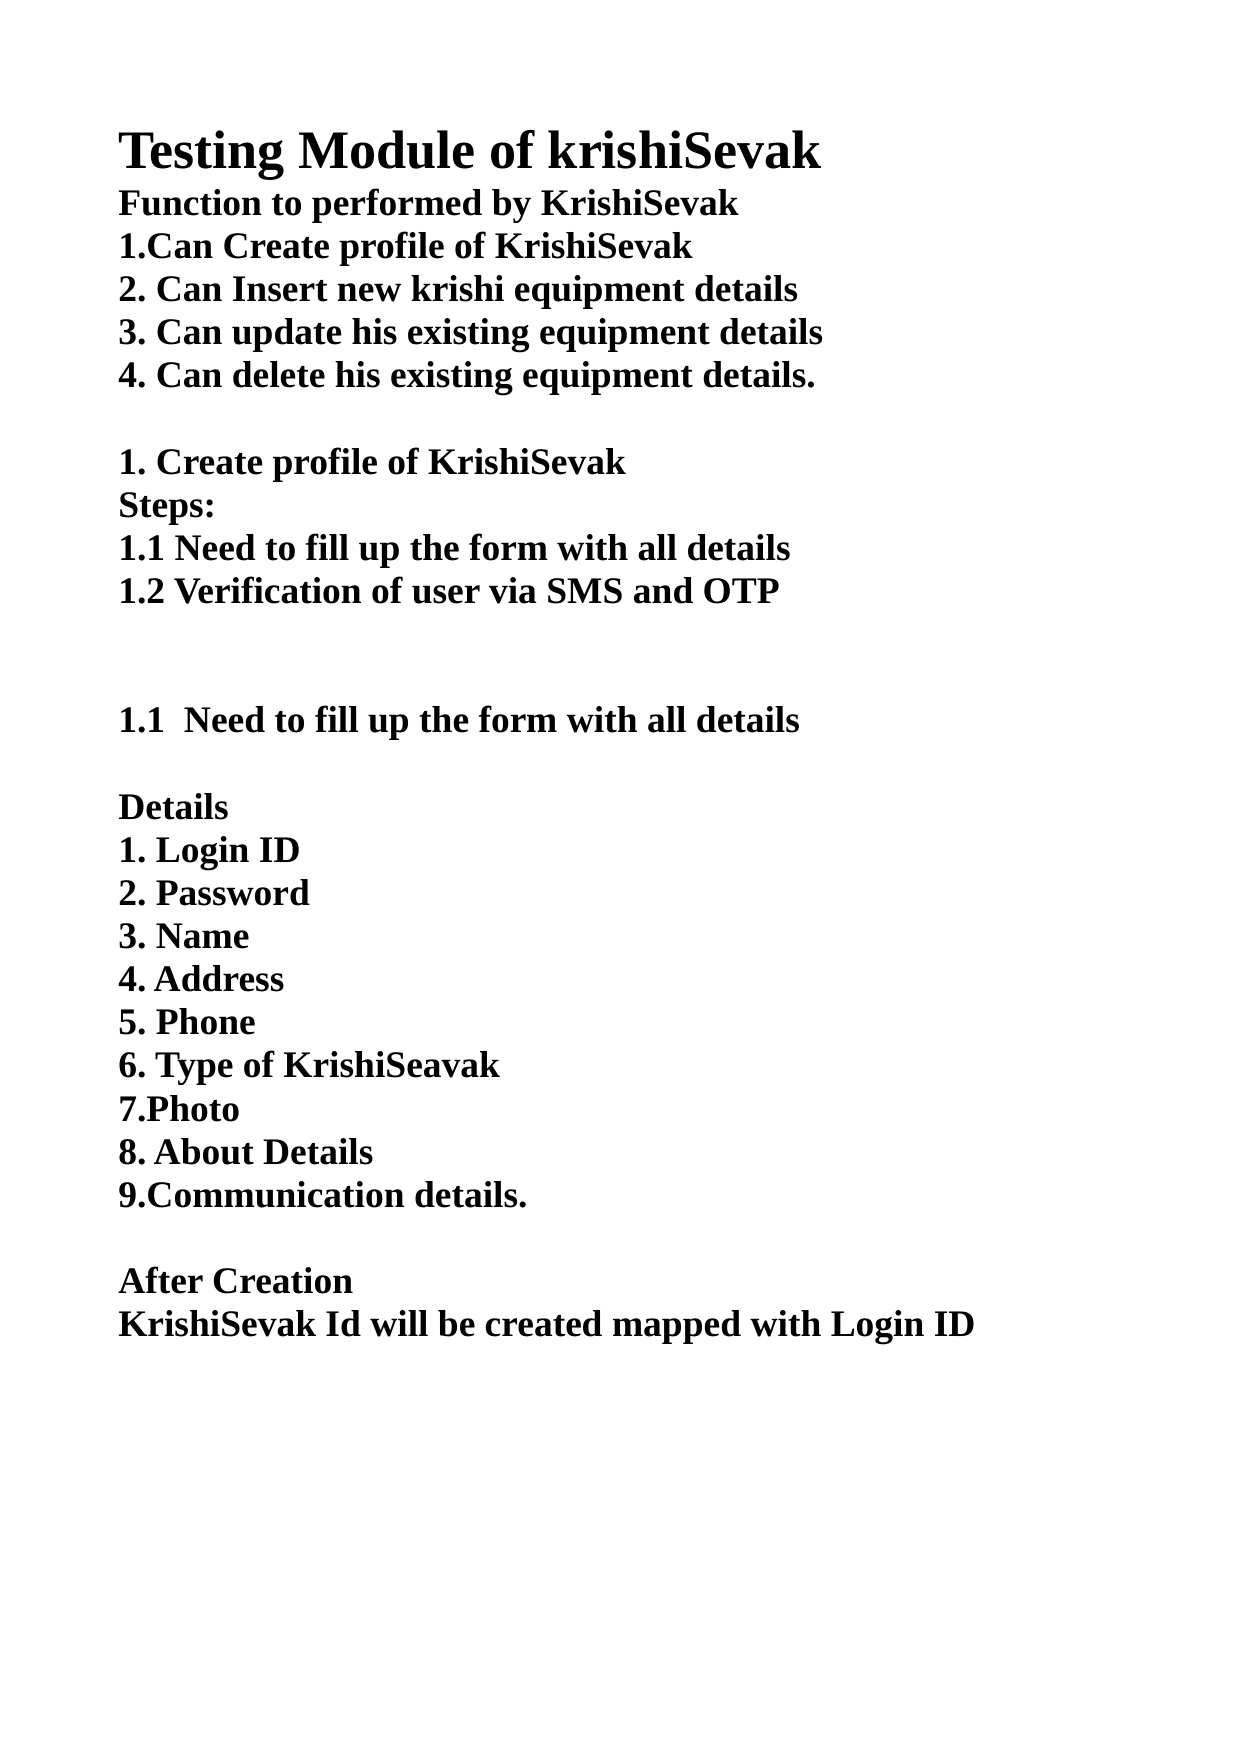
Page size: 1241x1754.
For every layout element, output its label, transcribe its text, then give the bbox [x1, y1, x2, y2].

text 7.Photo [118, 1086, 1122, 1129]
text Steps: [118, 482, 1122, 525]
text 1.1 Need to fill up the form with all details [118, 698, 1122, 741]
text 2. Can Insert new krishi equipment details [118, 267, 1122, 310]
text 3. Can update his existing equipment details [118, 310, 1122, 353]
text 5. Phone [118, 1000, 1122, 1043]
text 4. Can delete his existing equipment details. [118, 353, 1122, 396]
text 6. Type of KrishiSeavak [118, 1043, 1122, 1086]
text 1.2 Verification of user via SMS and OTP [118, 568, 1122, 612]
text 1.1 Need to fill up the form with all details [118, 525, 1122, 568]
text Function to performed by KrishiSevak [118, 180, 1122, 223]
text 9.Communication details. [118, 1172, 1122, 1215]
text KrishiSevak Id will be created mapped with Login ID [118, 1302, 1122, 1345]
text 2. Password 3. Name [118, 870, 1122, 957]
text After Creation [118, 1258, 1122, 1302]
text 1.Can Create profile of KrishiSevak [118, 223, 1122, 267]
text Details [118, 784, 1122, 827]
text 8. About Details [118, 1129, 1122, 1172]
text 1. Login ID [118, 827, 1122, 870]
text 1. Create profile of KrishiSevak [118, 439, 1122, 482]
text Testing Module of krishiSevak [118, 118, 1122, 180]
text 4. Address [118, 957, 1122, 1000]
